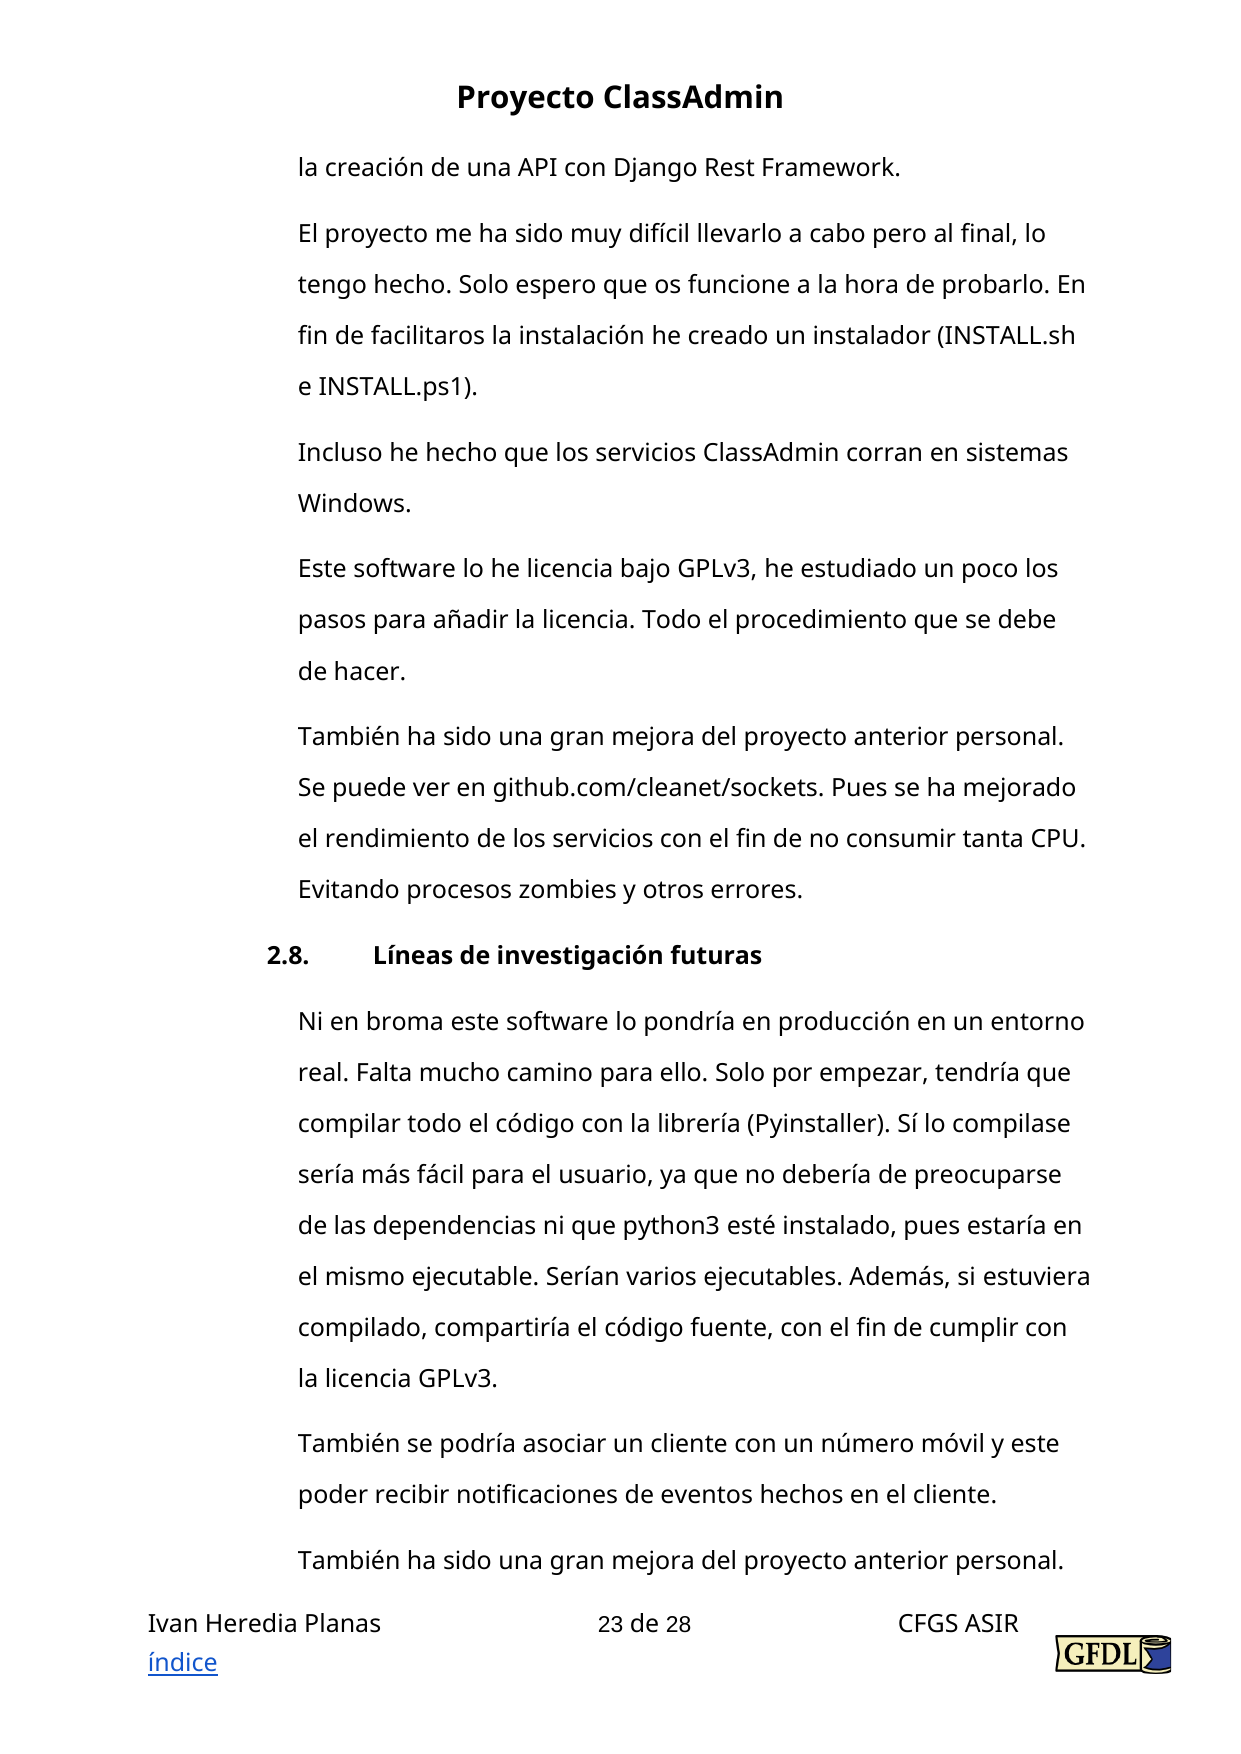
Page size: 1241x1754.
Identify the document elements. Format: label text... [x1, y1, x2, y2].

list Líneas de investigación futuras [260, 937, 1093, 972]
text Este software lo he licencia bajo GPLv3, he estudiado un poco los pasos para añadir la licencia. Todo el procedimiento que se debe de hacer. [298, 551, 1093, 687]
text Ni en broma este software lo pondría en producción en un entorno real. Falta mucho camino para ello. Solo por empezar, tendría que compilar todo el código con la librería (Pyinstaller). Sí lo compilase sería más fácil para el usuario, ya que no debería de preocuparse de las dependencias ni que python3 esté instalado, pues estaría en el mismo ejecutable. Serían varios ejecutables. Además, si estuviera compilado, compartiría el código fuente, con el fin de cumplir con la licencia GPLv3. [298, 1003, 1093, 1394]
text También se podría asociar un cliente con un número móvil y este poder recibir notificaciones de eventos hechos en el cliente. [298, 1426, 1093, 1511]
picture [1055, 1635, 1172, 1674]
text También ha sido una gran mejora del proyecto anterior personal. Se puede ver en github.com/cleanet/sockets. Pues se ha mejorado el rendimiento de los servicios con el fin de no consumir tanta CPU. Evitando procesos zombies y otros errores. [298, 719, 1093, 906]
text El proyecto me ha sido muy difícil llevarlo a cabo pero al final, lo tengo hecho. Solo espero que os funcione a la hora de probarlo. En fin de facilitaros la instalación he creado un instalador (INSTALL.sh e INSTALL.ps1). [298, 216, 1093, 403]
text También ha sido una gran mejora del proyecto anterior personal. [298, 1543, 1093, 1577]
text la creación de una API con Django Rest Framework. [298, 150, 1093, 184]
text Incluso he hecho que los servicios ClassAdmin corran en sistemas Windows. [298, 434, 1093, 519]
